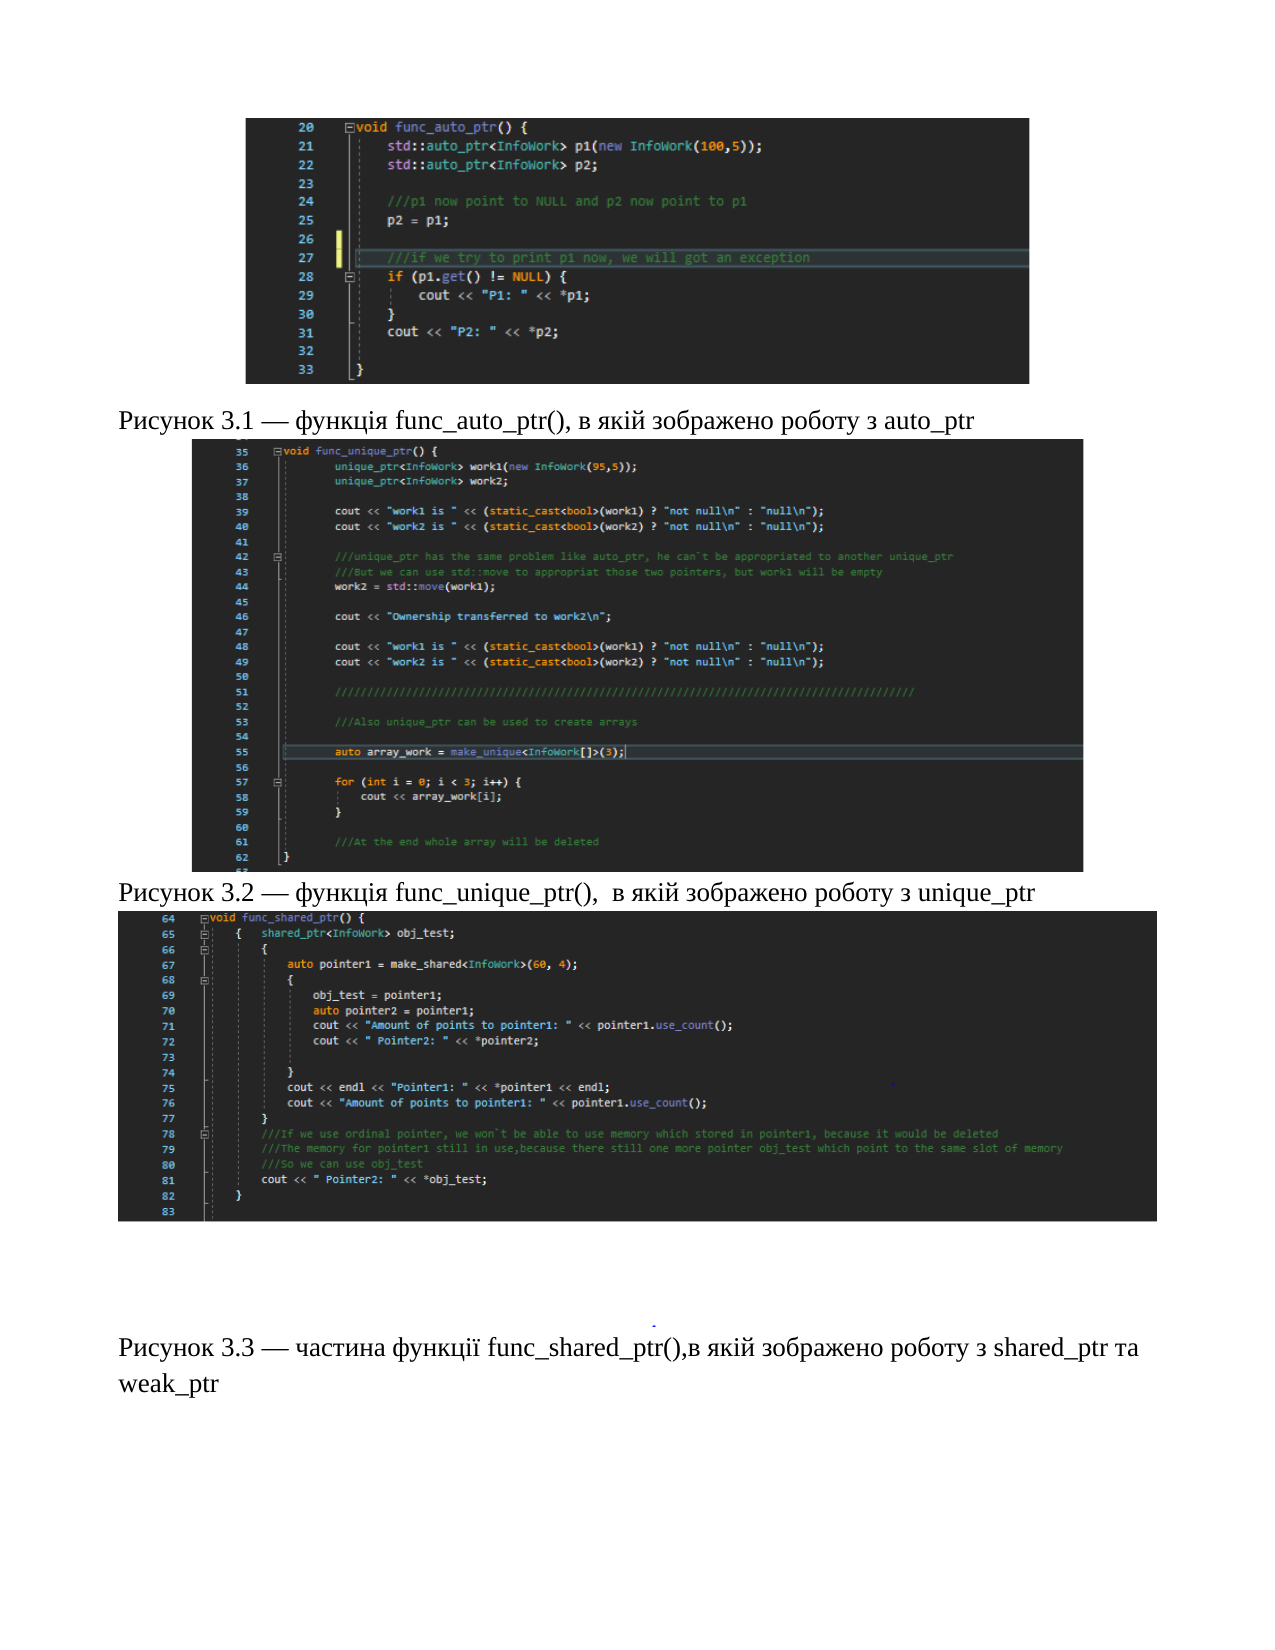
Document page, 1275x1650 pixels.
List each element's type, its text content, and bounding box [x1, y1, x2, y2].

picture [118, 911, 1157, 1327]
text Рисунок 3.1 — функція func_auto_ptr(), в якій зображено роботу з auto_ptr [118, 404, 1157, 435]
text Рисунок 3.3 — частина функції func_shared_ptr(),в якій зображено роботу з shared_ptr та weak_ptr [118, 1327, 1157, 1398]
picture [245, 118, 1030, 384]
picture [191, 439, 1084, 872]
text Рисунок 3.2 — функція func_unique_ptr(), в якій зображено роботу з unique_ptr [118, 440, 1157, 907]
